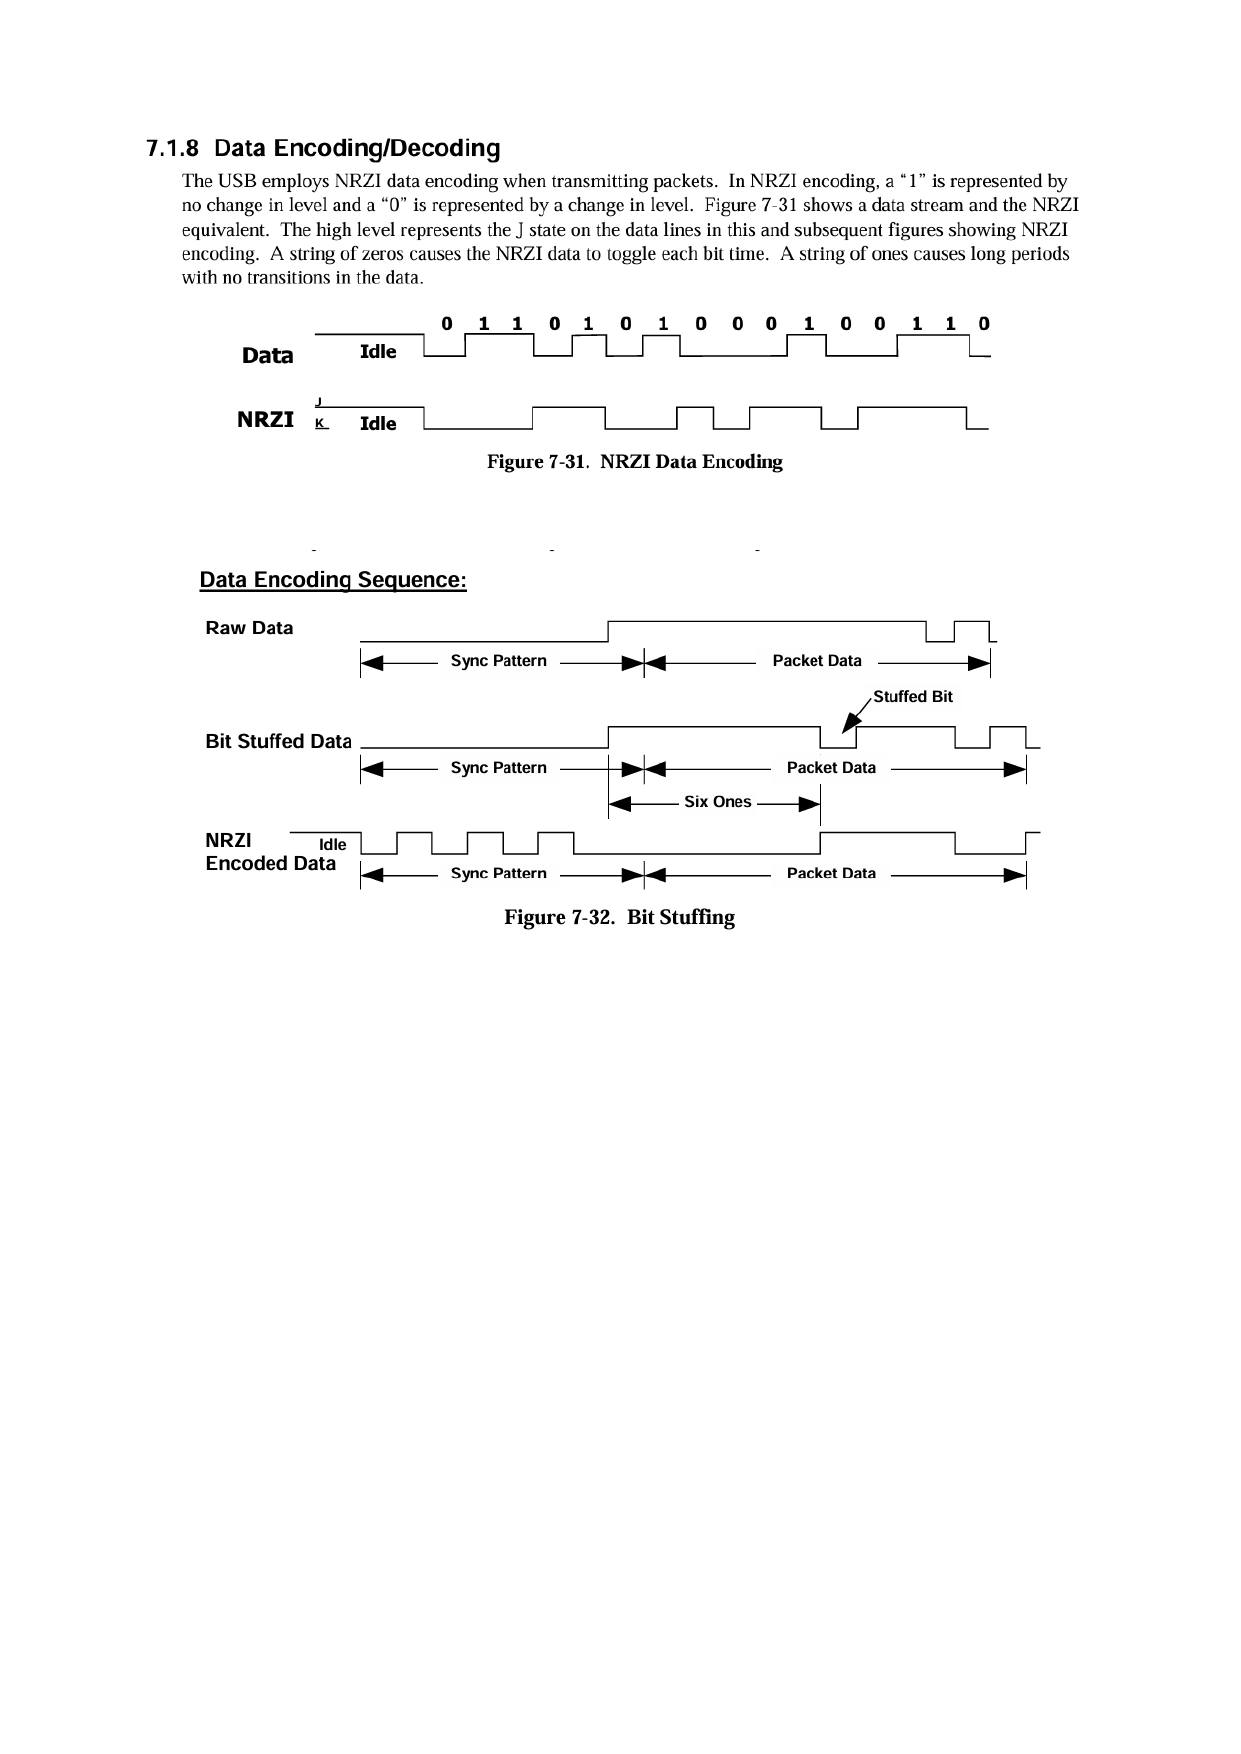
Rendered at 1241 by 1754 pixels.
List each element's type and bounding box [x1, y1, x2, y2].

picture [118, 118, 1122, 493]
picture [118, 550, 1122, 960]
